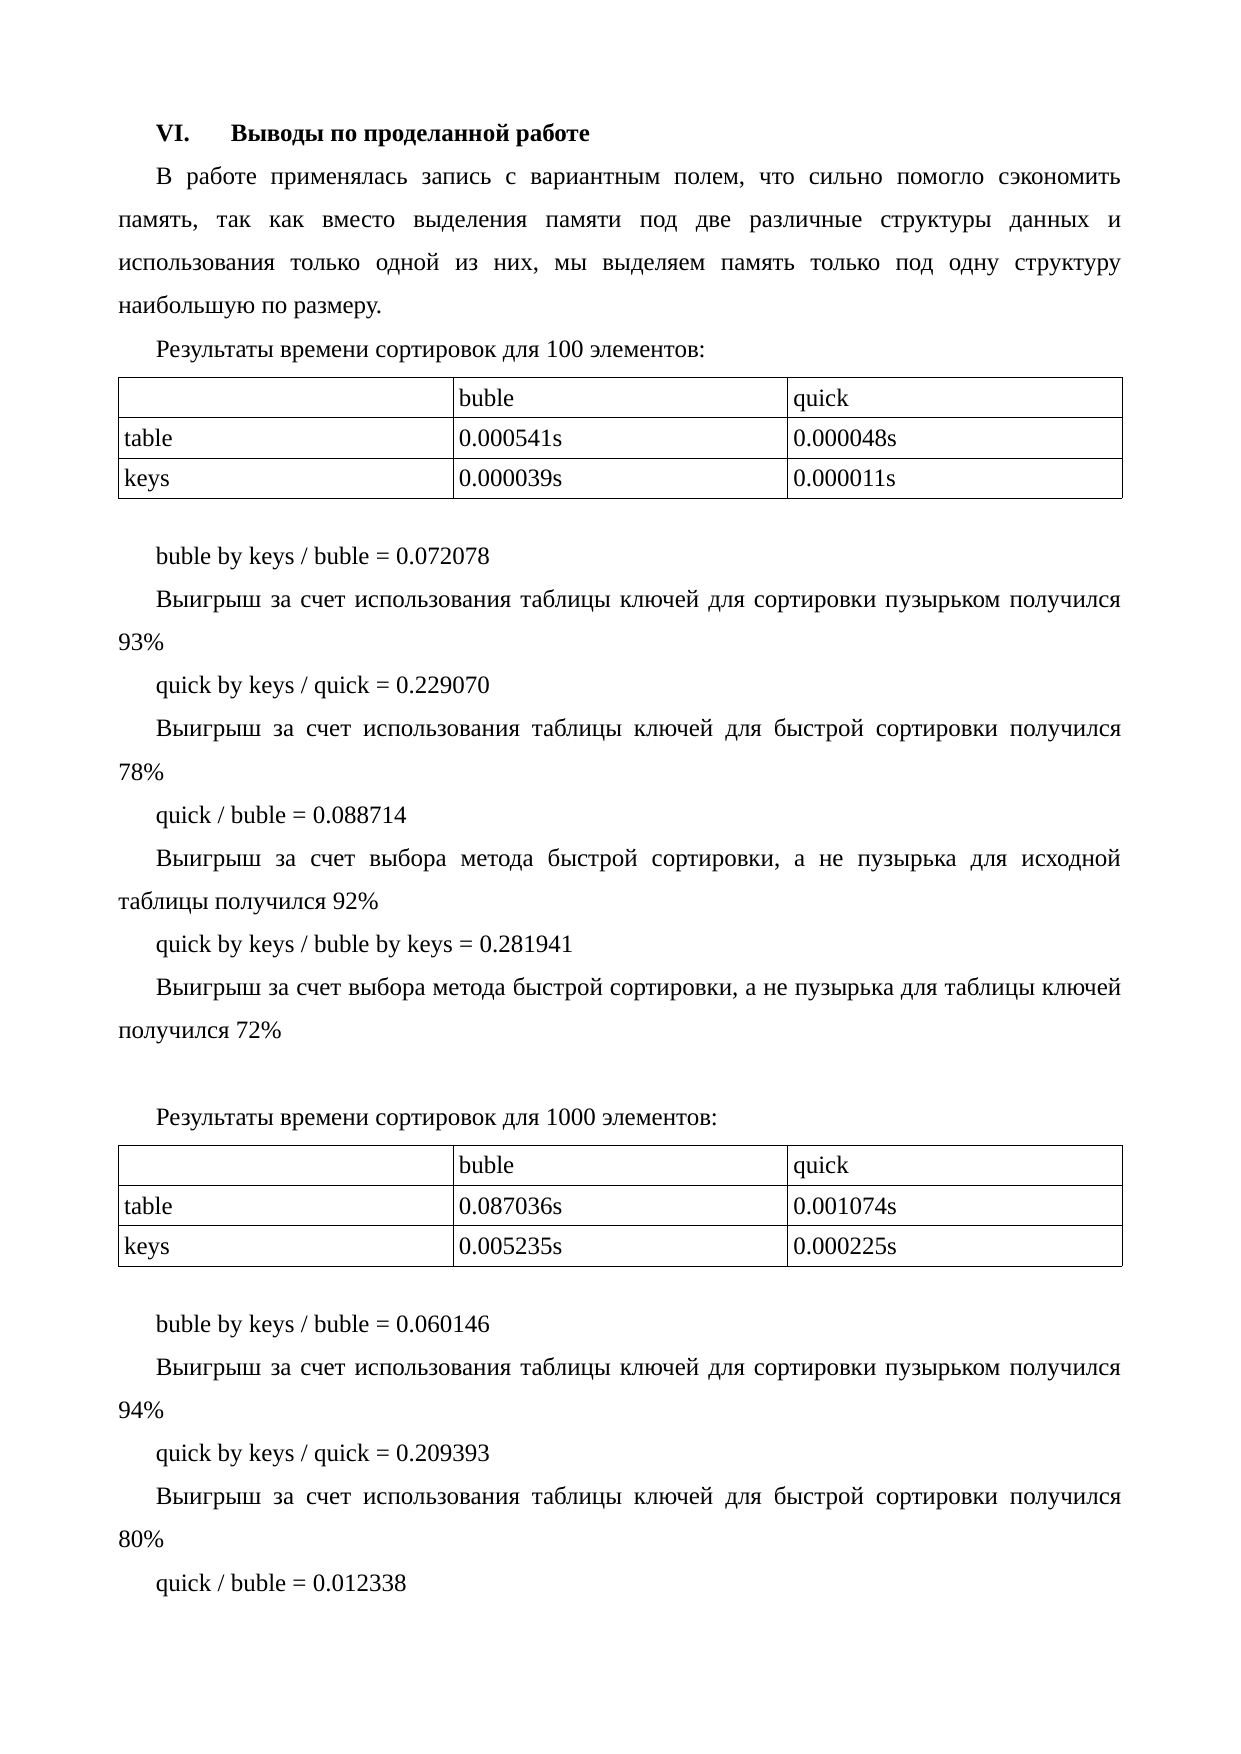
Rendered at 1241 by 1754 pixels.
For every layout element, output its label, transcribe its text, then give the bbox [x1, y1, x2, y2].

table_cell keys [119, 459, 453, 498]
table_cell 0.000048s [788, 418, 1122, 457]
text Результаты времени сортировок для 1000 элементов: [118, 1102, 1122, 1130]
list Выводы по проделанной работе [156, 118, 1122, 147]
table_cell 0.000011s [788, 459, 1122, 498]
text Выигрыш за счет использования таблицы ключей для сортировки пузырьком получился 94% [118, 1352, 1122, 1424]
text Выигрыш за счет выбора метода быстрой сортировки, а не пузырька для таблицы ключей получился 72% [118, 972, 1122, 1044]
table_cell 0.000039s [454, 459, 787, 498]
text В работе применялась запись с вариантным полем, что сильно помогло сэкономить память, так как вместо выделения памяти под две различные структуры данных и использования только одной из них, мы выделяем память только под одну структуру наибольшую по размеру. [118, 161, 1122, 319]
table_header buble [454, 1146, 787, 1185]
table_cell 0.001074s [788, 1186, 1122, 1225]
text quick by keys / buble by keys = 0.281941 [118, 929, 1122, 958]
text quick by keys / quick = 0.229070 [118, 670, 1122, 699]
text quick by keys / quick = 0.209393 [118, 1438, 1122, 1467]
text quick / buble = 0.088714 [118, 800, 1122, 828]
text Выигрыш за счет выбора метода быстрой сортировки, а не пузырька для исходной таблицы получился 92% [118, 843, 1122, 915]
text Результаты времени сортировок для 100 элементов: [118, 334, 1122, 362]
table_cell table [119, 1186, 453, 1225]
text quick / buble = 0.012338 [118, 1568, 1122, 1596]
table_cell 0.005235s [454, 1226, 787, 1266]
table_cell 0.000541s [454, 418, 787, 457]
table_header [119, 1146, 453, 1185]
text Выигрыш за счет использования таблицы ключей для быстрой сортировки получился 78% [118, 713, 1122, 785]
table_cell 0.000225s [788, 1226, 1122, 1266]
table_header quick [788, 378, 1122, 417]
text buble by keys / buble = 0.072078 [118, 541, 1122, 570]
text buble by keys / buble = 0.060146 [118, 1309, 1122, 1338]
text Выигрыш за счет использования таблицы ключей для быстрой сортировки получился 80% [118, 1481, 1122, 1553]
table_header buble [454, 378, 787, 417]
table_header quick [788, 1146, 1122, 1185]
table_cell keys [119, 1226, 453, 1266]
table_cell table [119, 418, 453, 457]
text Выигрыш за счет использования таблицы ключей для сортировки пузырьком получился 93% [118, 584, 1122, 656]
table_cell 0.087036s [454, 1186, 787, 1225]
table_header [119, 378, 453, 417]
